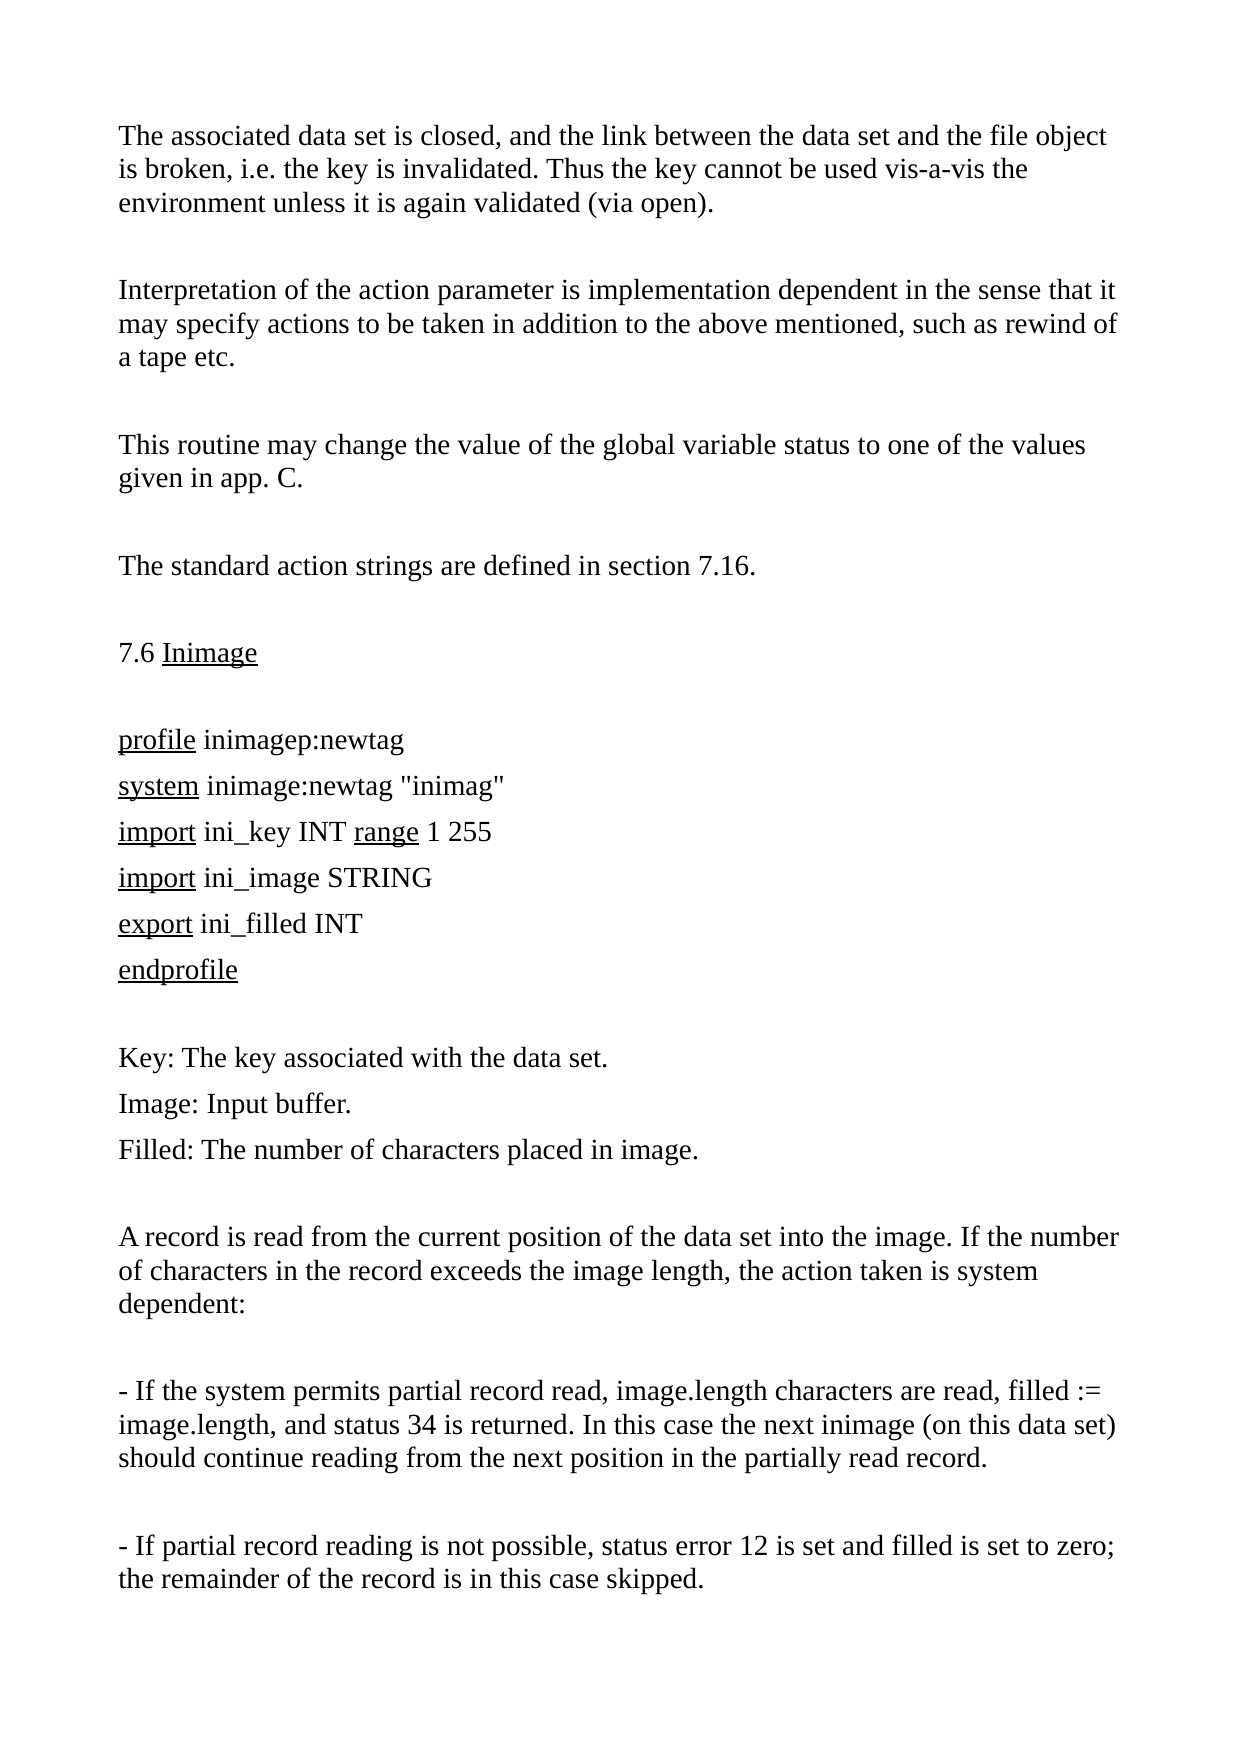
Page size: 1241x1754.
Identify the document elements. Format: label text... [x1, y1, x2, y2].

text 7.6 Inimage [118, 635, 1122, 668]
text Filled: The number of characters placed in image. [118, 1132, 1122, 1165]
text The associated data set is closed, and the link between the data set and the file object is broken, i.e. the key is invalidated. Thus the key cannot be used vis-a-vis the environment unless it is again validated (via open). [118, 118, 1122, 219]
text system inimage:newtag "inimag" [118, 768, 1122, 802]
text Key: The key associated with the data set. [118, 1040, 1122, 1073]
text endprofile [118, 952, 1122, 986]
text The standard action strings are defined in section 7.16. [118, 548, 1122, 581]
text Interpretation of the action parameter is implementation dependent in the sense that it may specify actions to be taken in addition to the above mentioned, such as rewind of a tape etc. [118, 272, 1122, 373]
text A record is read from the current position of the data set into the image. If the number of characters in the record exceeds the image length, the action taken is system dependent: [118, 1219, 1122, 1320]
text - If the system permits partial record read, image.length characters are read, filled := image.length, and status 34 is returned. In this case the next inimage (on this data set) should continue reading from the next position in the partially read record. [118, 1373, 1122, 1474]
text - If partial record reading is not possible, status error 12 is set and filled is set to zero; the remainder of the record is in this case skipped. [118, 1528, 1122, 1595]
text import ini_key INT range 1 255 [118, 814, 1122, 848]
text export ini_filled INT [118, 906, 1122, 940]
text profile inimagep:newtag [118, 722, 1122, 756]
text This routine may change the value of the global variable status to one of the values given in app. C. [118, 427, 1122, 494]
text Image: Input buffer. [118, 1086, 1122, 1119]
text import ini_image STRING [118, 860, 1122, 894]
